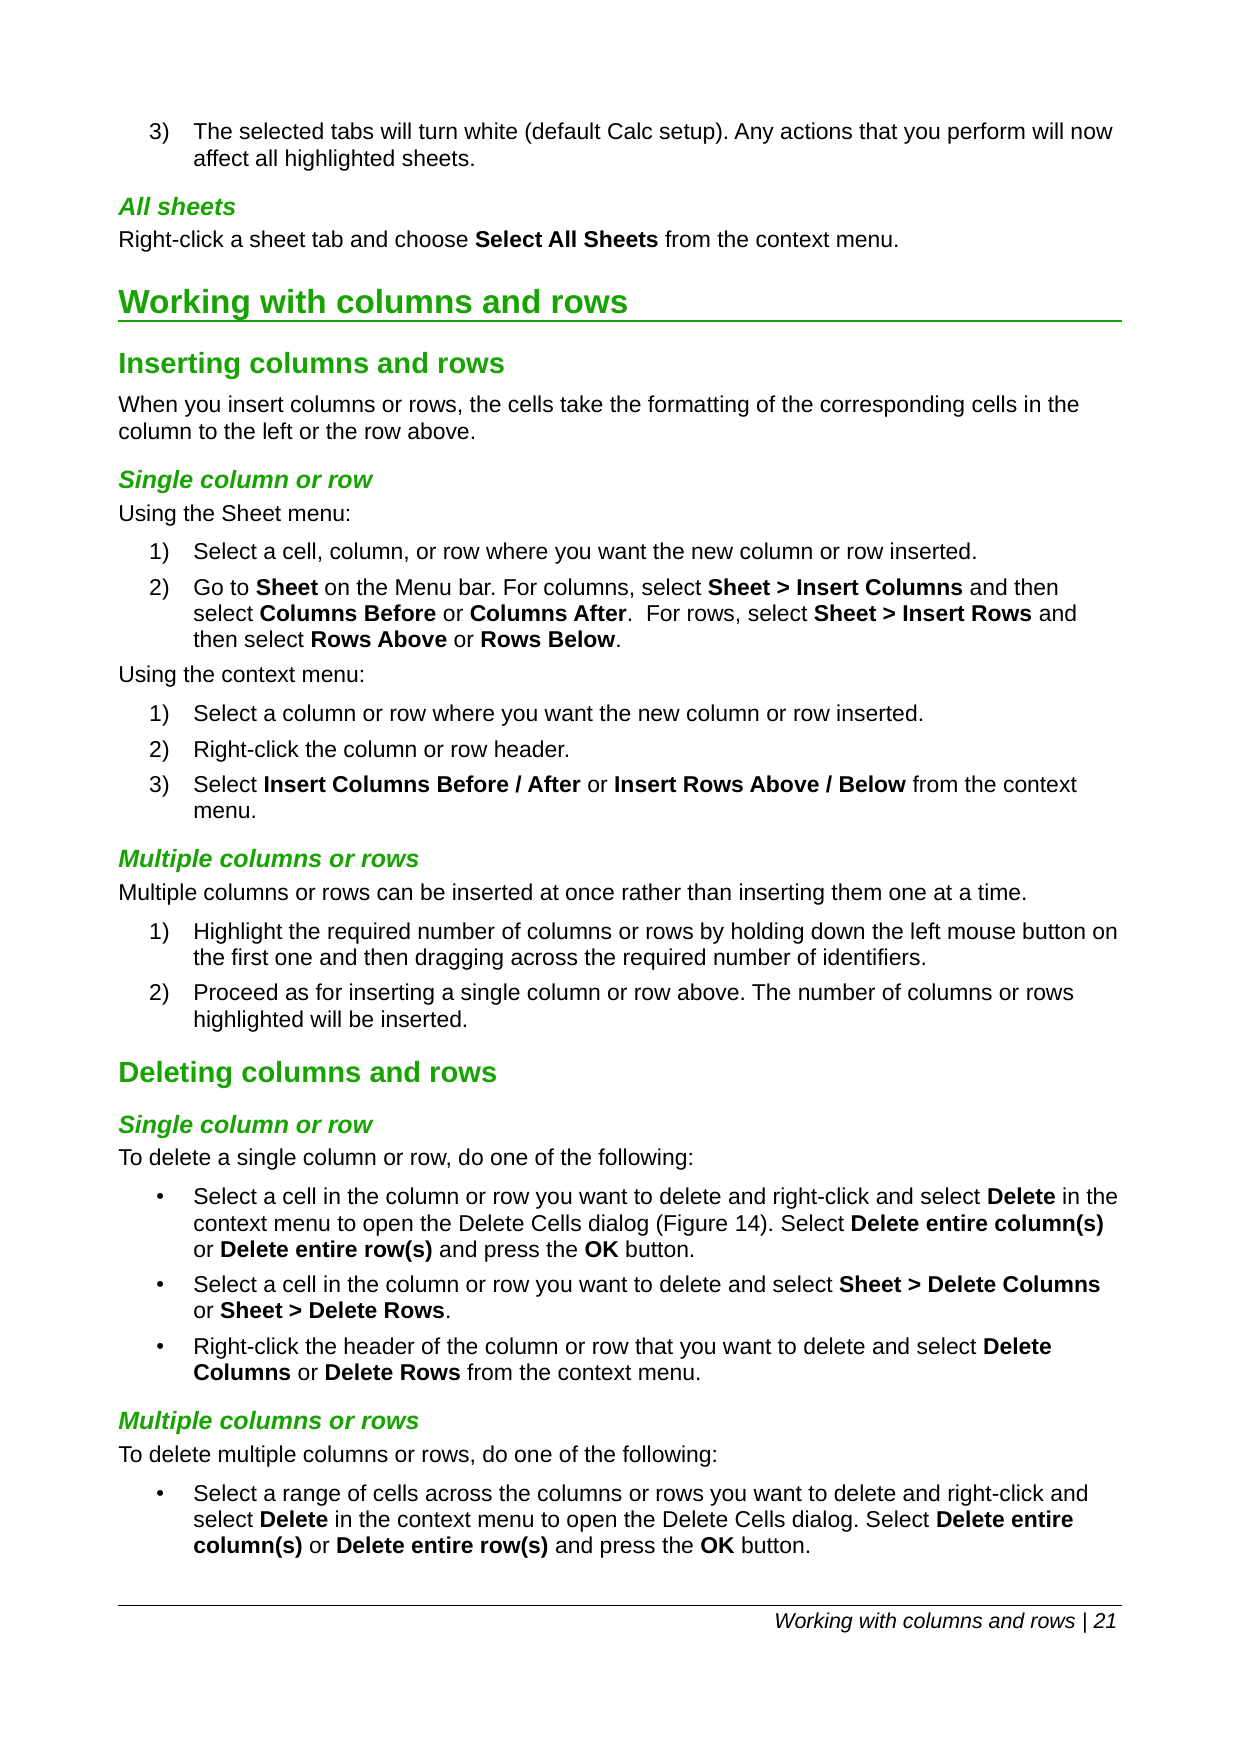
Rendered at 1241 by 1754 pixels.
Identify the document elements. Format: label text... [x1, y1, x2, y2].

list To delete a single column or row, do one of the following: [118, 1144, 1122, 1171]
subtitle Multiple columns or rows [118, 1406, 1122, 1435]
list Select a range of cells across the columns or rows you want to delete and right-click and select Delete in the context menu to open the Delete Cells dialog. Select Delete entire column(s) or Delete entire row(s) and press the OK button. [156, 1479, 1122, 1559]
subtitle All sheets [118, 191, 1122, 220]
list Select Insert Columns Before / After or Insert Rows Above / Below from the context menu. [169, 771, 1122, 823]
list Using the context menu: [118, 661, 1122, 688]
subtitle Multiple columns or rows [118, 844, 1122, 873]
text Right-click a sheet tab and choose Select All Sheets from the context menu. [118, 226, 1122, 252]
list The selected tabs will turn white (default Calc setup). Any actions that you perform will now affect all highlighted sheets. [169, 118, 1122, 171]
list Using the Sheet menu: [118, 499, 1122, 526]
list Select a cell in the column or row you want to delete and right-click and select Delete in the context menu to open the Delete Cells dialog (Figure 14). Select Delete entire column(s) or Delete entire row(s) and press the OK button. [156, 1183, 1122, 1262]
subtitle Single column or row [118, 1110, 1122, 1138]
list Right-click the header of the column or row that you want to delete and select Delete Columns or Delete Rows from the context menu. [156, 1333, 1122, 1385]
list Select a cell in the column or row you want to delete and select Sheet > Delete Columns or Sheet > Delete Rows. [156, 1271, 1122, 1324]
list Select a cell, column, or row where you want the new column or row inserted. [169, 538, 1122, 565]
subtitle Working with columns and rows [118, 282, 1122, 320]
subtitle Inserting columns and rows [118, 346, 1122, 380]
text When you insert columns or rows, the cells take the formatting of the corresponding cells in the column to the left or the row above. [118, 391, 1122, 444]
subtitle Deleting columns and rows [118, 1056, 1122, 1089]
list Multiple columns or rows can be inserted at once rather than inserting them one at a time. [118, 879, 1122, 905]
subtitle Single column or row [118, 465, 1122, 493]
list Highlight the required number of columns or rows by holding down the left mouse button on the first one and then dragging across the required number of identifiers. [169, 918, 1122, 970]
list Proceed as for inserting a single column or row above. The number of columns or rows highlighted will be inserted. [169, 979, 1122, 1032]
list Right-click the column or row header. [169, 736, 1122, 762]
list To delete multiple columns or rows, do one of the following: [118, 1441, 1122, 1467]
list Go to Sheet on the Menu bar. For columns, select Sheet > Insert Columns and then select Columns Before or Columns After. For rows, select Sheet > Insert Rows and then select Rows Above or Rows Below. [169, 573, 1122, 653]
list Select a column or row where you want the new column or row inserted. [169, 700, 1122, 727]
